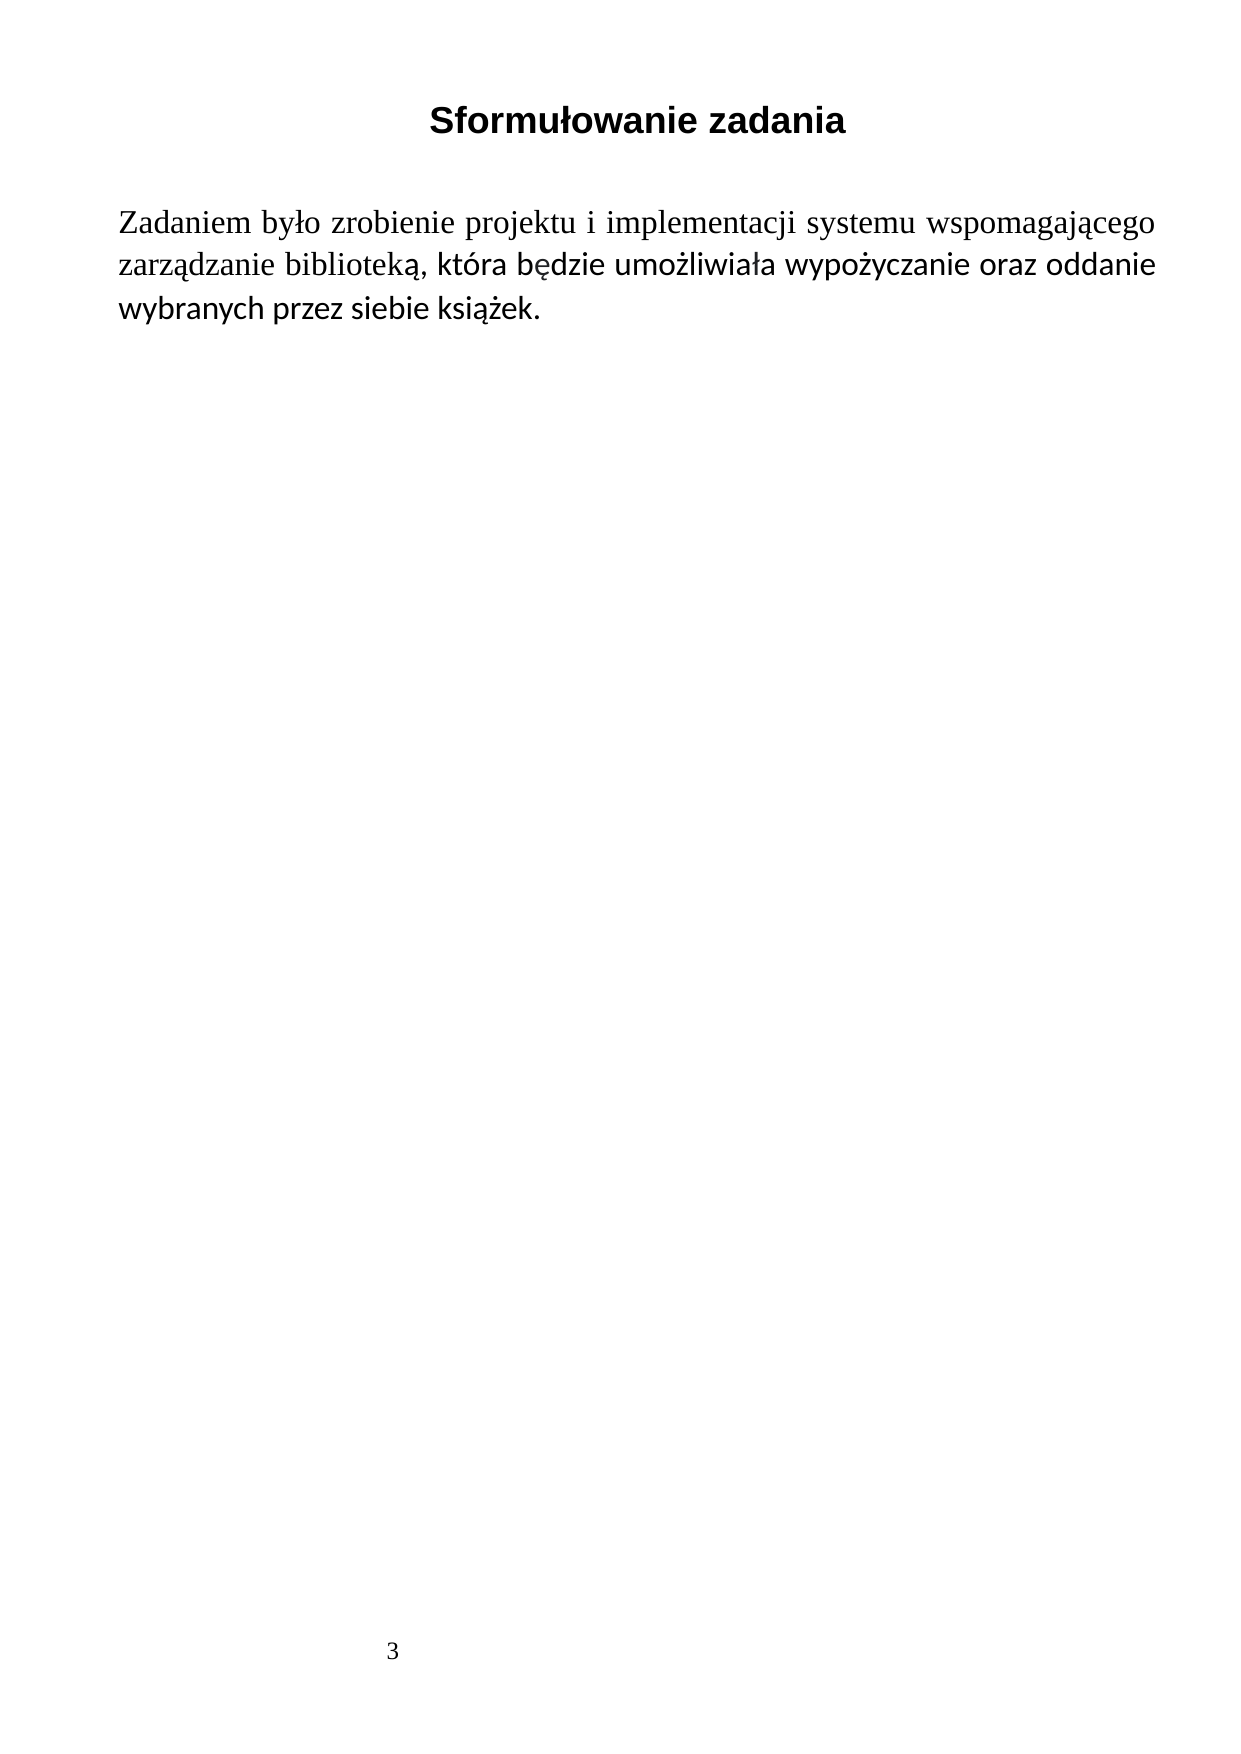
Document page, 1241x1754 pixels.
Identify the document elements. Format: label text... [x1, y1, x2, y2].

text Zadaniem było zrobienie projektu i implementacji systemu wspomagającego zarządzanie biblioteką, która będzie umożliwiała wypożyczanie oraz oddanie wybranych przez siebie książek. [118, 202, 1157, 327]
subtitle Sformułowanie zadania [118, 99, 1157, 142]
